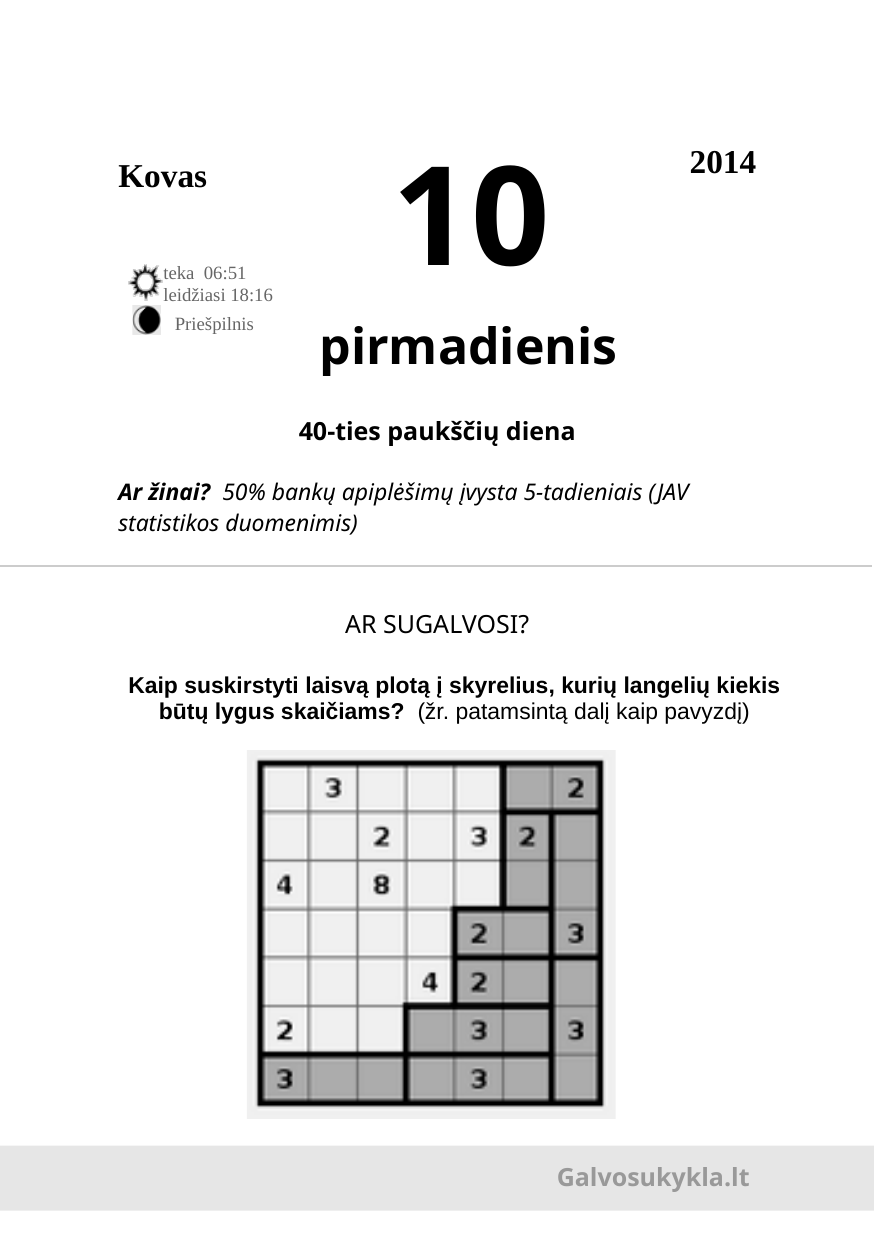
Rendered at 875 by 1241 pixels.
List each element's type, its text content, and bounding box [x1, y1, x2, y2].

table_header Kovas teka 06:51 leidžiasi 18:16 Priešpilnis [118, 118, 298, 379]
text Kaip suskirstyti laisvą plotą į skyrelius, kurių langelių kiekis būtų lygus skaičiams? (žr. patamsintą dalį kaip pavyzdį) [118, 672, 790, 725]
text 40-ties paukščių diena [118, 413, 756, 448]
text Ar žinai? 50% bankų apiplėšimų įvysta 5-tadieniais (JAV statistikos duomenimis) [118, 476, 756, 538]
table_header 2014 [638, 118, 756, 379]
table_header 10 pirmadienis [299, 118, 638, 379]
text AR SUGALVOSI? [118, 607, 756, 641]
